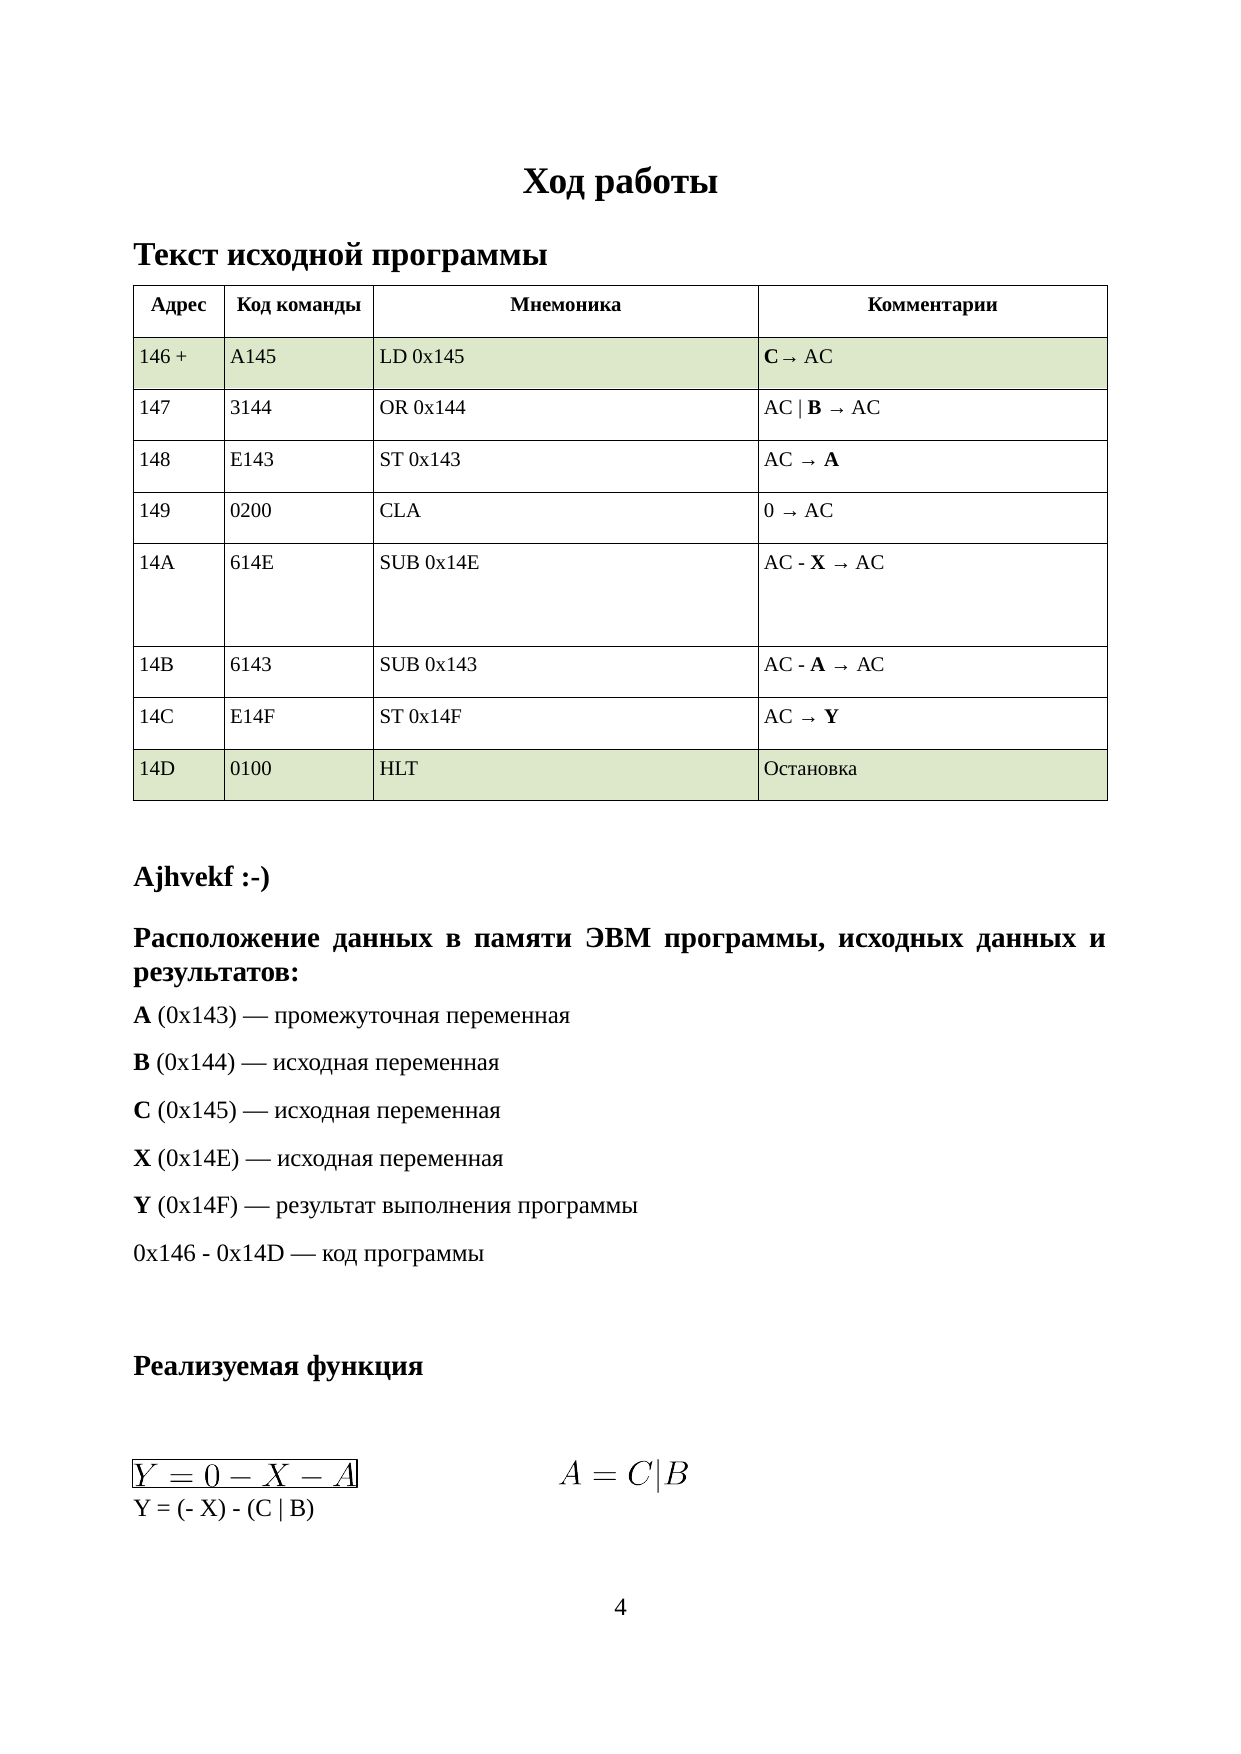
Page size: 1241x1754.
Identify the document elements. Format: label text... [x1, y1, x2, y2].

picture [558, 1459, 689, 1493]
table_cell CLA [374, 493, 758, 543]
table_cell 14A [134, 544, 224, 646]
table_cell AC - A → АС [759, 647, 1107, 697]
table_cell 149 [134, 493, 224, 543]
text A (0x143) — промежуточная переменная [133, 1000, 1107, 1028]
text X (0x14E) — исходная переменная [133, 1143, 1107, 1171]
table_header Адрес [134, 286, 224, 337]
table_cell 614E [225, 544, 373, 646]
table_cell 0200 [225, 493, 373, 543]
table_cell 14C [134, 698, 224, 749]
table_cell OR 0x144 [374, 390, 758, 440]
subtitle Ход работы [133, 158, 1107, 201]
subtitle Реализуемая функция [133, 1348, 1107, 1381]
table_cell 146 + [134, 338, 224, 388]
text C (0x145) — исходная переменная [133, 1095, 1107, 1124]
text B (0x144) — исходная переменная [133, 1047, 1107, 1076]
table_cell ST 0x14F [374, 698, 758, 749]
table_cell LD 0x145 [374, 338, 758, 388]
table_cell 14B [134, 647, 224, 697]
text 0x146 - 0x14D — код программы [133, 1238, 1107, 1267]
table_cell 147 [134, 390, 224, 440]
table_cell 148 [134, 441, 224, 492]
text Y = (- X) - (C | B) [133, 1441, 1107, 1521]
table_header Код команды [225, 286, 373, 337]
table_cell AC → A [759, 441, 1107, 492]
subtitle Расположение данных в памяти ЭВМ программы, исходных данных и результатов: [133, 920, 1107, 987]
subtitle Ajhvekf :-) [133, 859, 1107, 893]
table_cell AC - X → AC [759, 544, 1107, 646]
table_header Мнемоника [374, 286, 758, 337]
text Y (0x14F) — результат выполнения программы [133, 1190, 1107, 1219]
table_cell ST 0x143 [374, 441, 758, 492]
table_cell 0 → AC [759, 493, 1107, 543]
subtitle Текст исходной программы [133, 234, 1107, 273]
table_header Комментарии [759, 286, 1107, 337]
table_cell SUB 0x14E [374, 544, 758, 646]
table_cell AC | B → AC [759, 390, 1107, 440]
table_cell Остановка [759, 750, 1107, 800]
table_cell SUB 0x143 [374, 647, 758, 697]
table_cell C→ AC [759, 338, 1107, 388]
picture [133, 1460, 356, 1487]
table_cell 14D [134, 750, 224, 800]
table_cell 3144 [225, 390, 373, 440]
table_cell 6143 [225, 647, 373, 697]
table_cell AC → Y [759, 698, 1107, 749]
table_cell E14F [225, 698, 373, 749]
table_cell HLT [374, 750, 758, 800]
table_cell 0100 [225, 750, 373, 800]
table_cell E143 [225, 441, 373, 492]
table_cell A145 [225, 338, 373, 388]
